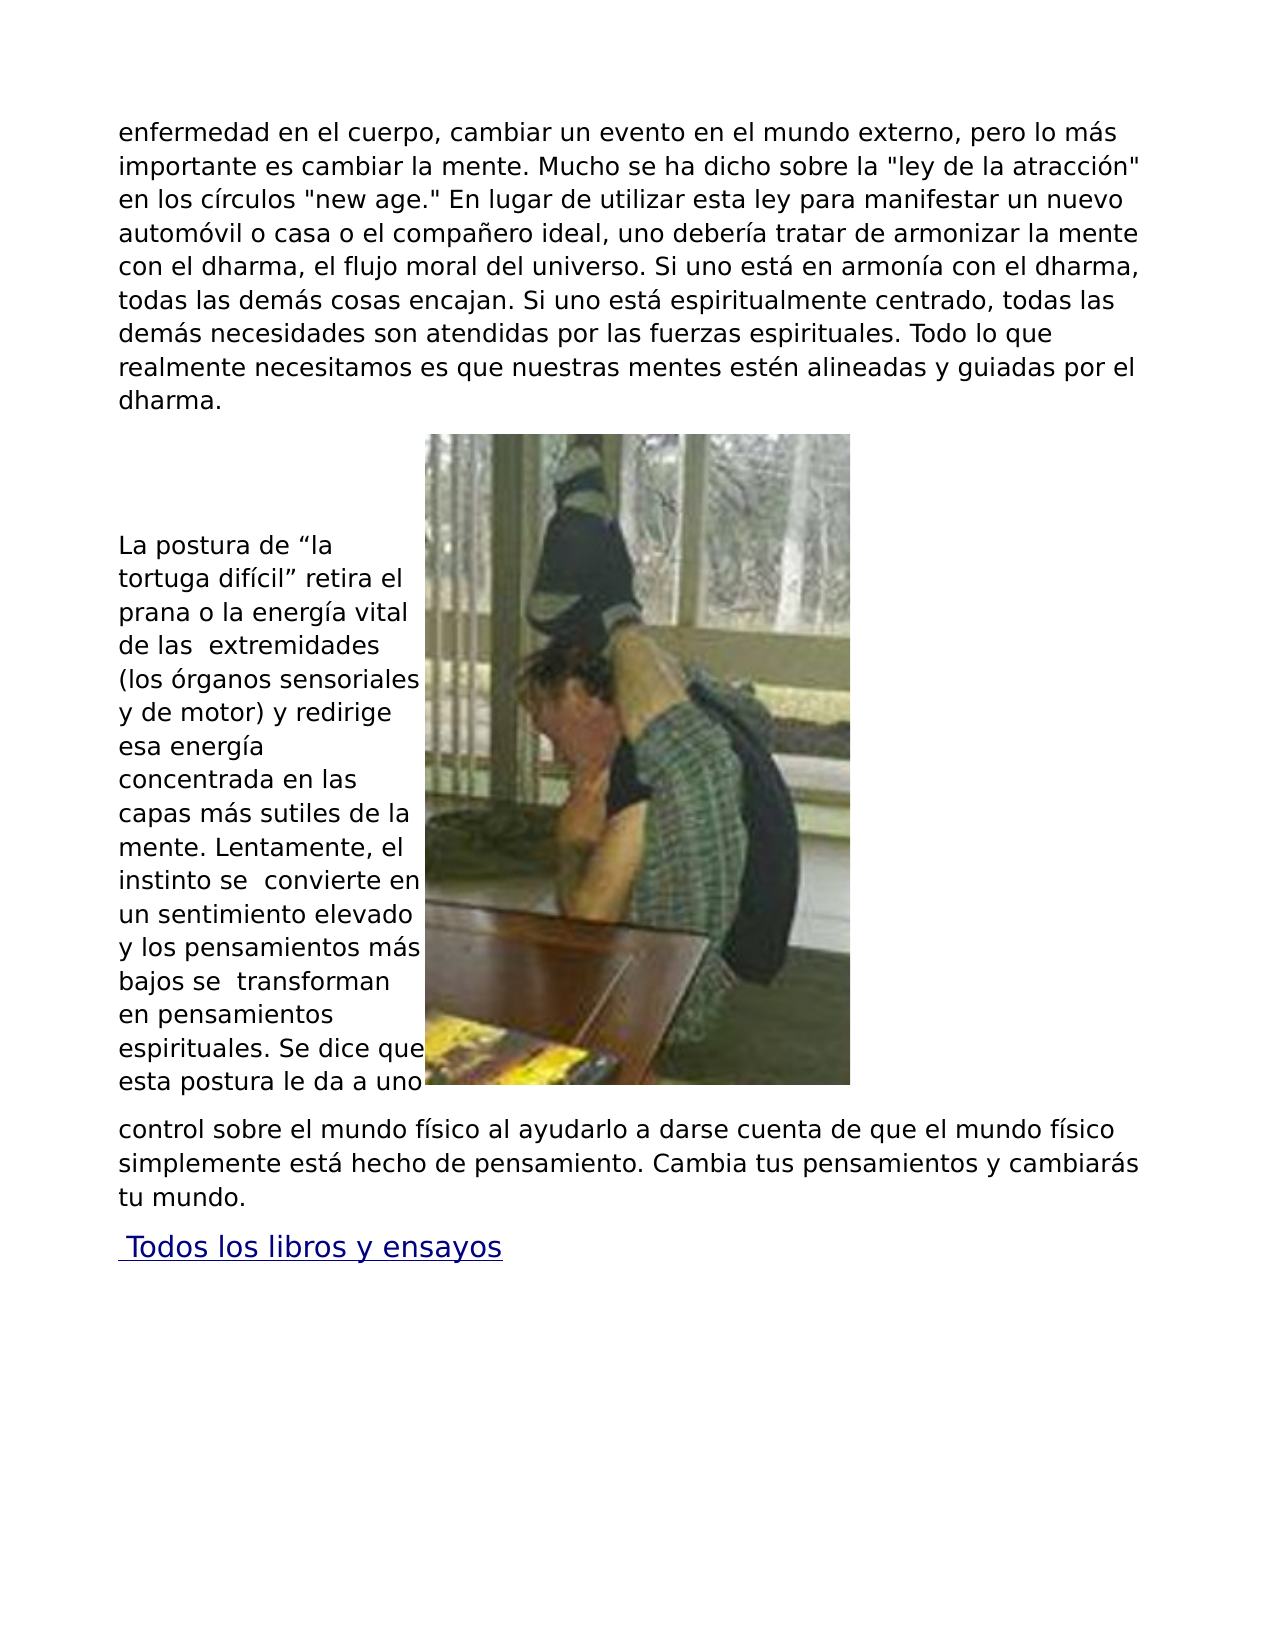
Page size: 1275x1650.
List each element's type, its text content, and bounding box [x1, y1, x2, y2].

text control sobre el mundo físico al ayudarlo a darse cuenta de que el mundo físico simplemente está hecho de pensamiento. Cambia tus pensamientos y cambiarás tu mundo. [118, 1116, 1157, 1212]
picture [425, 434, 851, 1085]
text enfermedad en el cuerpo, cambiar un evento en el mundo externo, pero lo más importante es cambiar la mente. Mucho se ha dicho sobre la "ley de la atracción" en los círculos "new age." En lugar de utilizar esta ley para manifestar un nuevo automóvil o casa o el compañero ideal, uno debería tratar de armonizar la mente con el dharma, el flujo moral del universo. Si uno está en armonía con el dharma, todas las demás cosas encajan. Si uno está espiritualmente centrado, todas las demás necesidades son atendidas por las fuerzas espirituales. Todo lo que realmente necesitamos es que nuestras mentes estén alineadas y guiadas por el dharma. [118, 118, 1157, 416]
text Todos los libros y ensayos [118, 1231, 1157, 1265]
text La postura de “la tortuga difícil” retira el prana o la energía vital de las extremidades (los órganos sensoriales y de motor) y redirige esa energía concentrada en las capas más sutiles de la mente. Lentamente, el instinto se convierte en un sentimiento elevado y los pensamientos más bajos se transforman en pensamientos espirituales. Se dice que esta postura le da a uno [118, 531, 1157, 1097]
